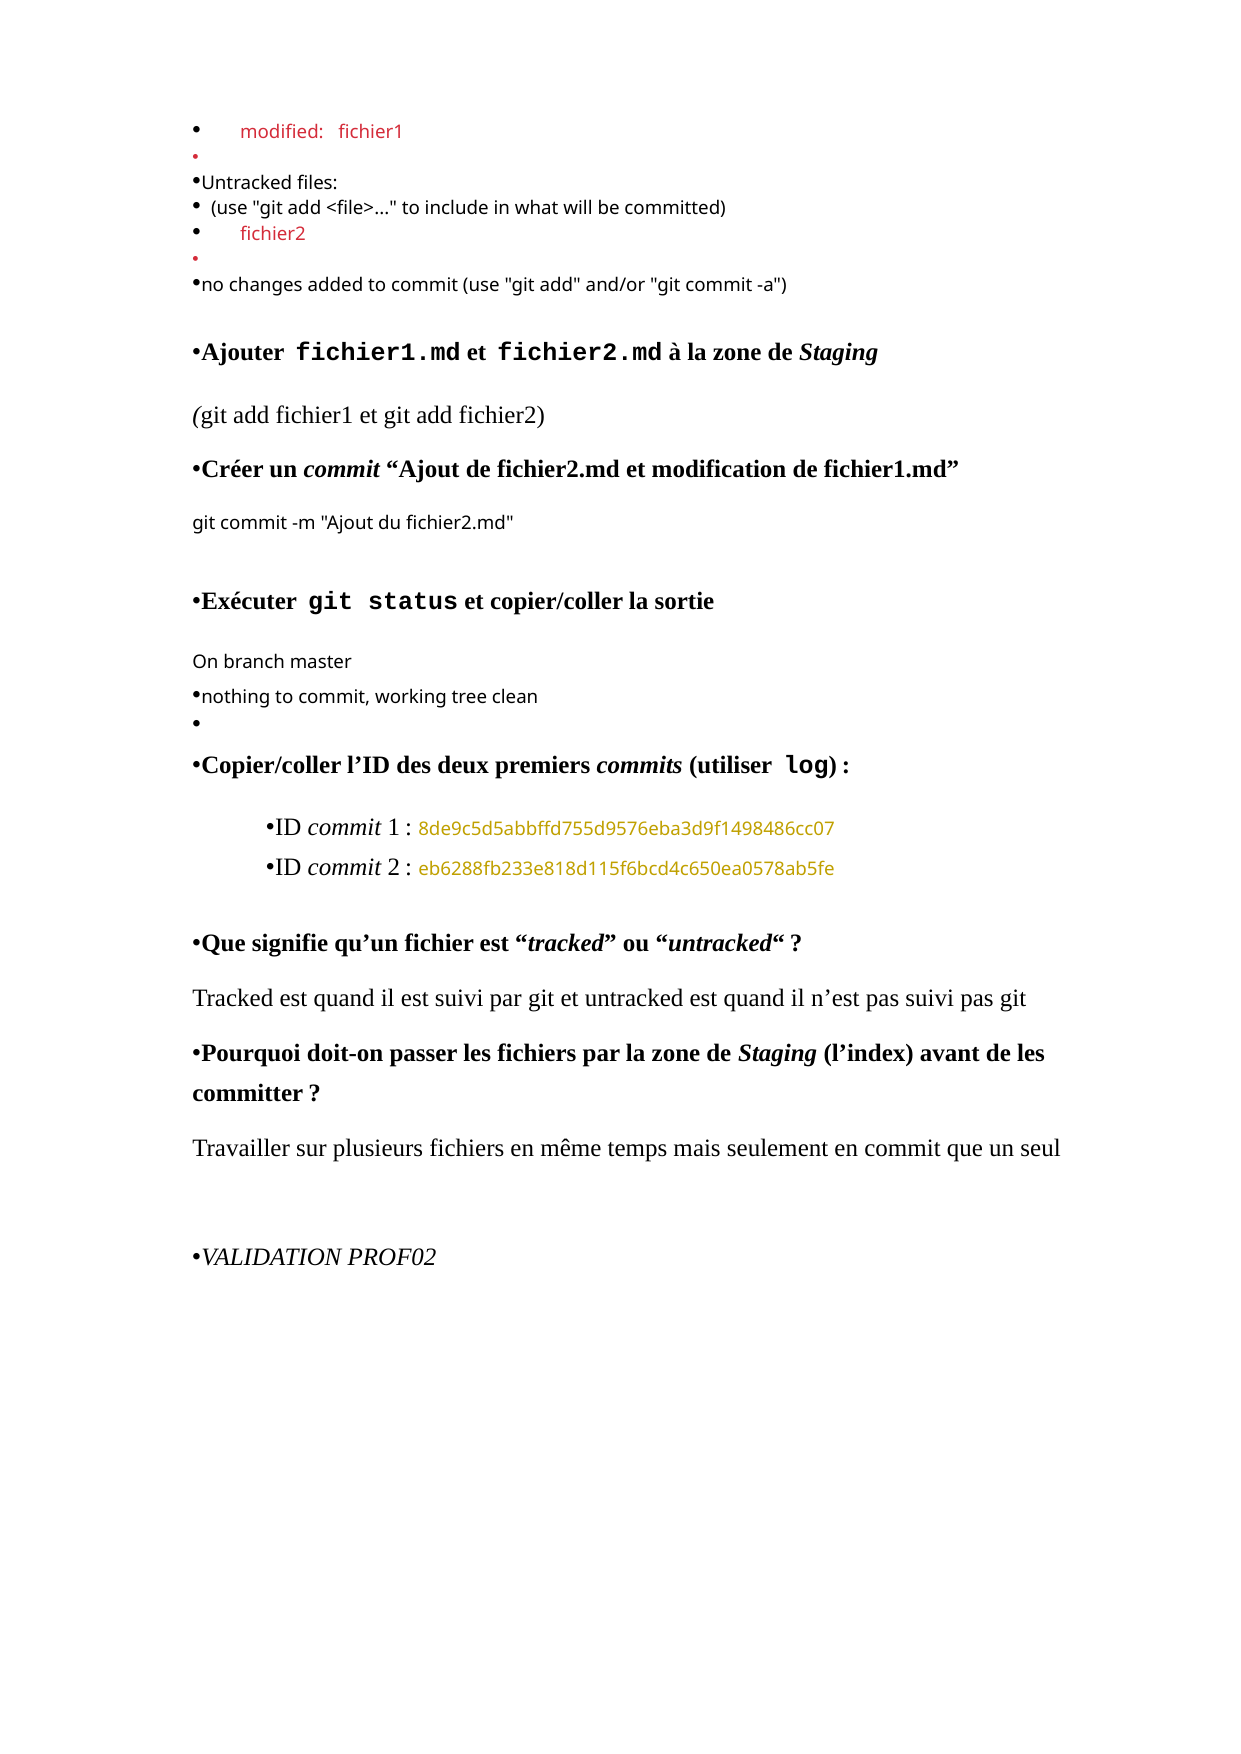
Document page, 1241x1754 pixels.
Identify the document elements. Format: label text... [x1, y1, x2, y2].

list Créer un commit “Ajout de fichier2.md et modification de fichier1.md” [118, 454, 1122, 483]
text (git add fichier1 et git add fichier2) [118, 400, 1122, 428]
list Tracked est quand il est suivi par git et untracked est quand il n’est pas suivi pas git [118, 983, 1122, 1012]
list ID commit 1 : 8de9c5d5abbffd755d9576eba3d9f1498486cc07 [118, 812, 1122, 841]
list Untracked files: [118, 169, 1122, 195]
list VALIDATION PROF02 [118, 1242, 1122, 1271]
list Pourquoi doit-on passer les fichiers par la zone de Staging (l’index) avant de les committer ? [118, 1038, 1122, 1107]
list git commit -m "Ajout du fichier2.md" [118, 509, 1122, 535]
list Travailler sur plusieurs fichiers en même temps mais seulement en commit que un seul [118, 1133, 1122, 1162]
list fichier2 [118, 220, 1122, 246]
list (use "git add <file>..." to include in what will be committed) [118, 195, 1122, 220]
list Ajouter fichier1.md et fichier2.md à la zone de Staging [292, 337, 492, 371]
list Que signifie qu’un fichier est “tracked” ou “untracked“ ? [118, 928, 1122, 957]
list Ajouter fichier1.md et fichier2.md à la zone de Staging [118, 337, 291, 371]
list modified: fichier1 [118, 118, 1122, 144]
list ID commit 2 : eb6288fb233e818d115f6bcd4c650ea0578ab5fe [118, 852, 1122, 881]
list On branch master [118, 648, 1122, 673]
list Exécuter git status et copier/coller la sortie [118, 585, 303, 619]
list nothing to commit, working tree clean [118, 684, 1122, 709]
list Copier/coller l’ID des deux premiers commits (utiliser [118, 749, 779, 784]
list Ajouter fichier1.md et fichier2.md à la zone de Staging [493, 337, 1122, 371]
list no changes added to commit (use "git add" and/or "git commit -a") [118, 271, 1122, 297]
list Exécuter git status et copier/coller la sortie [304, 585, 1122, 619]
list log) : [780, 749, 1122, 784]
